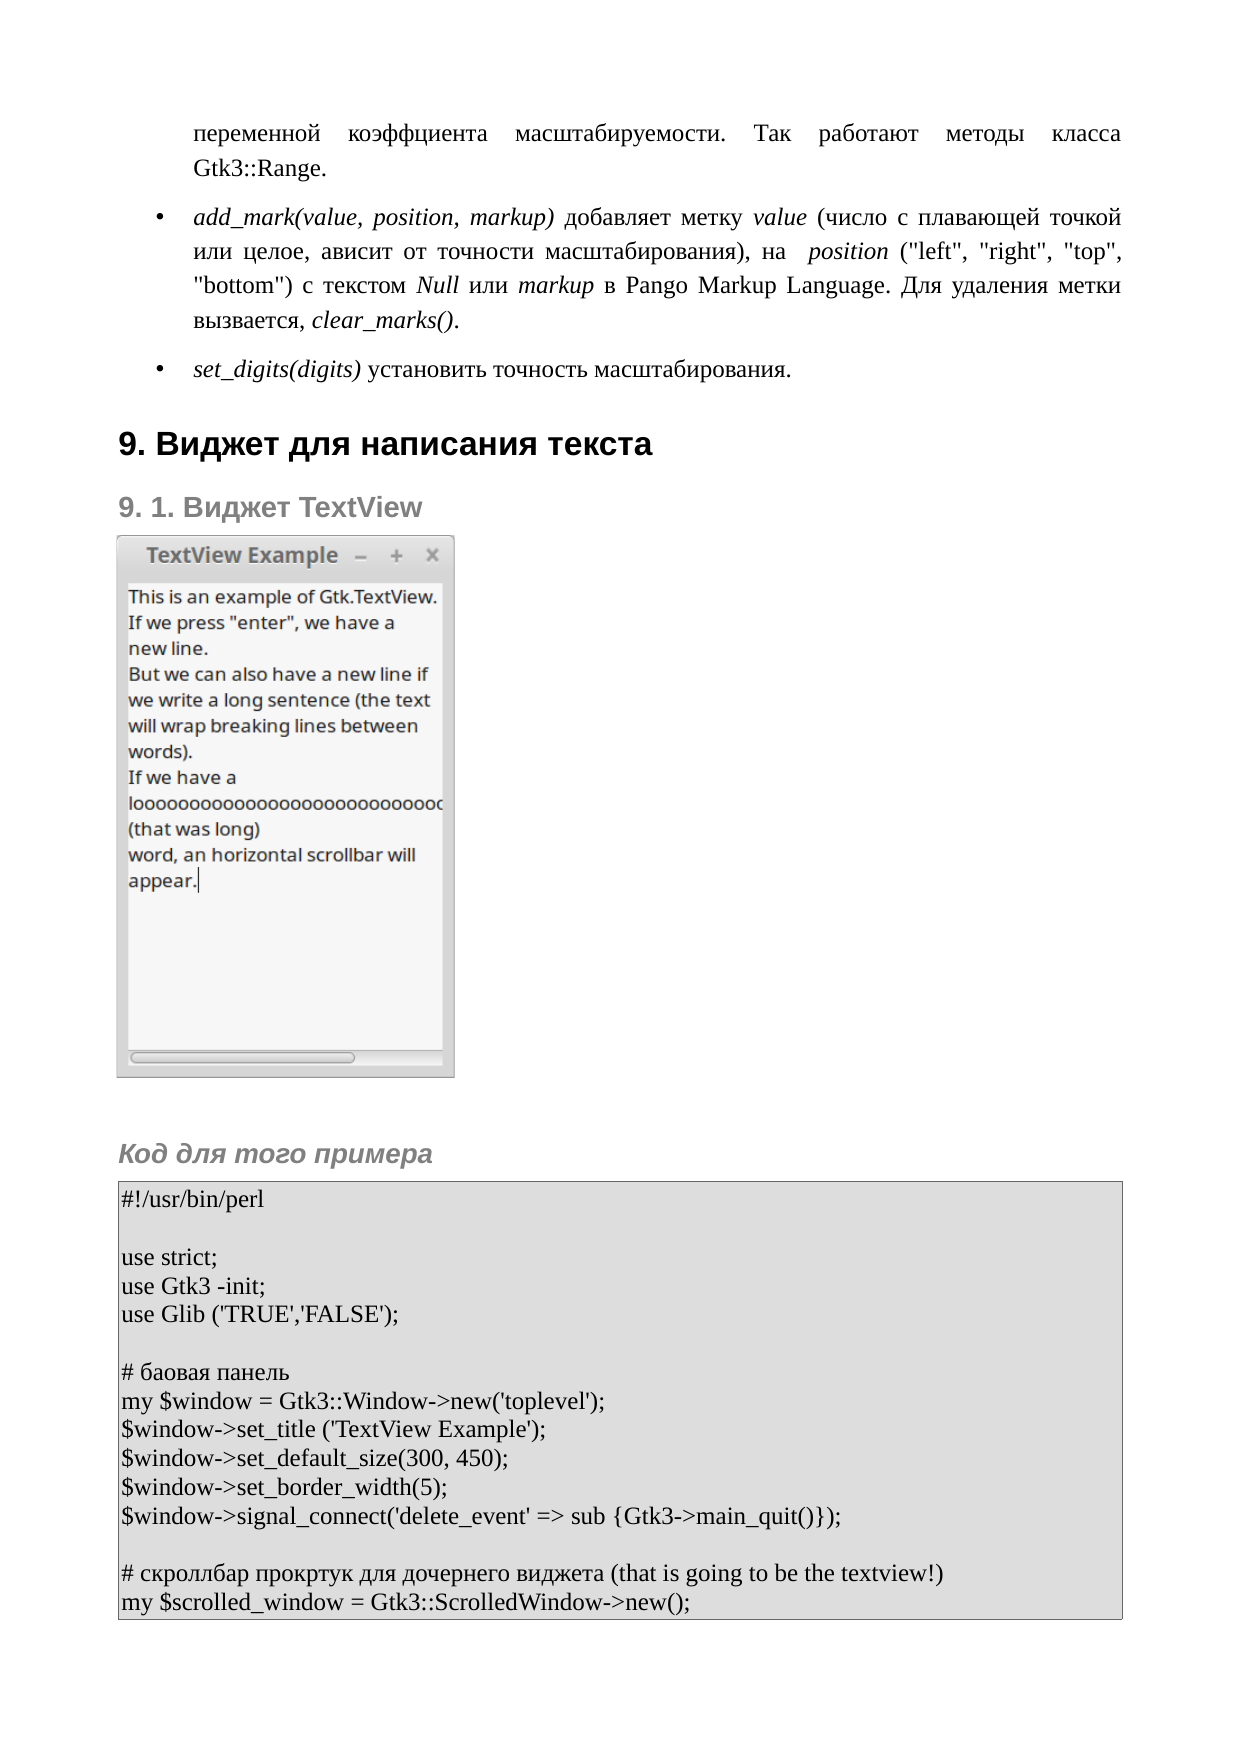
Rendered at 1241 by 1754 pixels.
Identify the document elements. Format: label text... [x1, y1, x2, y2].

text use Gtk3 -init; [119, 1268, 1122, 1296]
text $window->set_border_width(5); [119, 1469, 1122, 1498]
picture [116, 535, 455, 1078]
list set_digits(digits) установить точность масштабирования. [156, 354, 1122, 383]
text use strict; [119, 1239, 1122, 1268]
text my $window = Gtk3::Window->new('toplevel'); [119, 1383, 1122, 1411]
text # скроллбар прокртук для дочернего виджета (that is going to be the textview!) [119, 1555, 1122, 1584]
subtitle 9. Виджет для написания текста [118, 424, 1122, 463]
subtitle 9. 1. Виджет TextView [118, 490, 1122, 523]
text $window->set_title ('TextView Example'); [119, 1411, 1122, 1440]
list add_mark(value, position, markup) добавляет метку value (число с плавающей точкой или целое, ависит от точности масштабирования), на position ("left", "right", "top", "bottom") с текстом Null или markup в Pango Markup Language. Для удаления метки вызвается, clear_marks(). [156, 202, 1122, 334]
text my $scrolled_window = Gtk3::ScrolledWindow->new(); [119, 1584, 1122, 1619]
text $window->signal_connect('delete_event' => sub {Gtk3->main_quit()}); [119, 1498, 1122, 1526]
text $window->set_default_size(300, 450); [119, 1440, 1122, 1469]
list переменной коэффциента масштабируемости. Так работают методы класса Gtk3::Range. [156, 118, 1122, 181]
text #!/usr/bin/perl [119, 1182, 1122, 1210]
text # баовая панель [119, 1354, 1122, 1383]
subtitle Код для того примера [118, 1137, 1122, 1169]
text use Glib ('TRUE','FALSE'); [119, 1296, 1122, 1325]
